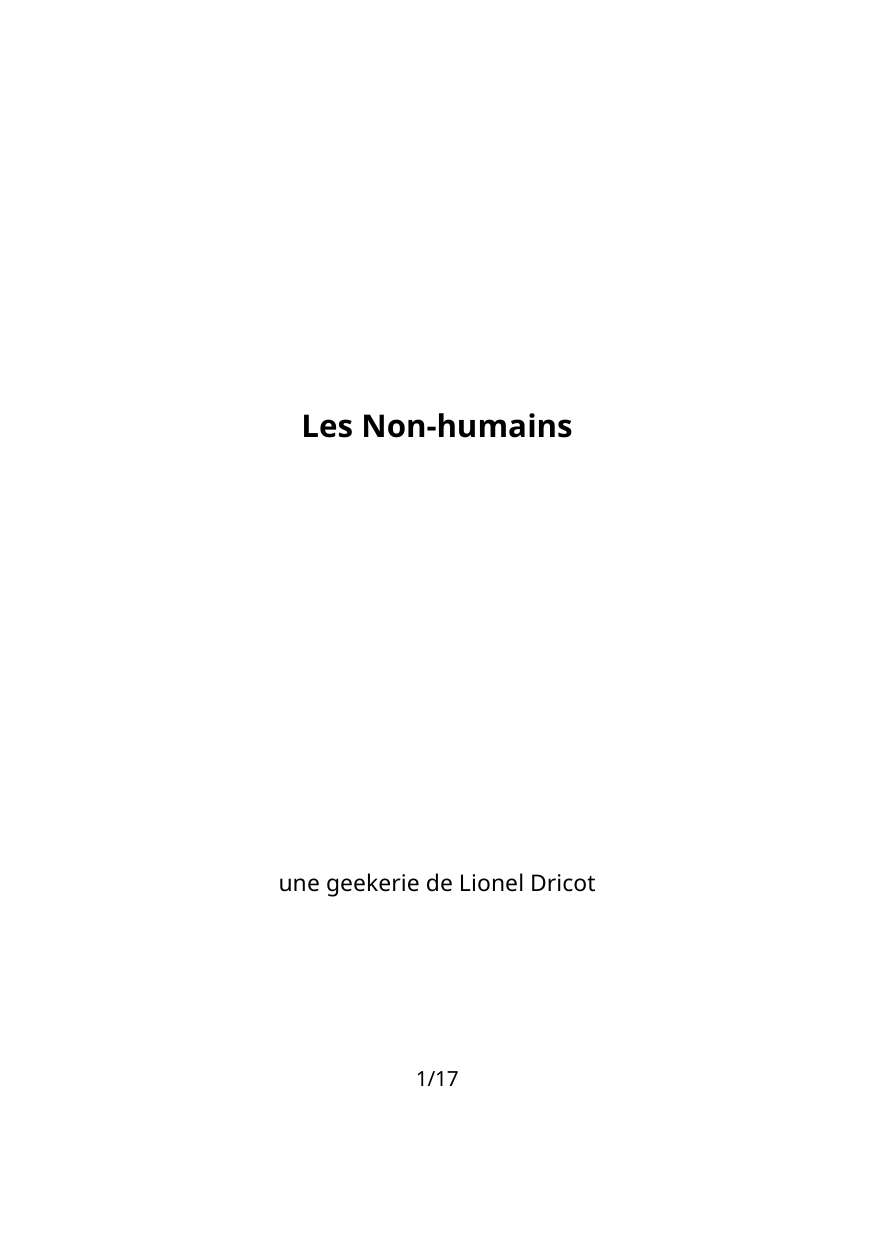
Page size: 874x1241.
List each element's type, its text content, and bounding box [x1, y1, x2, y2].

text Les Non-humains [148, 404, 726, 447]
text une geekerie de Lionel Dricot [148, 867, 726, 899]
